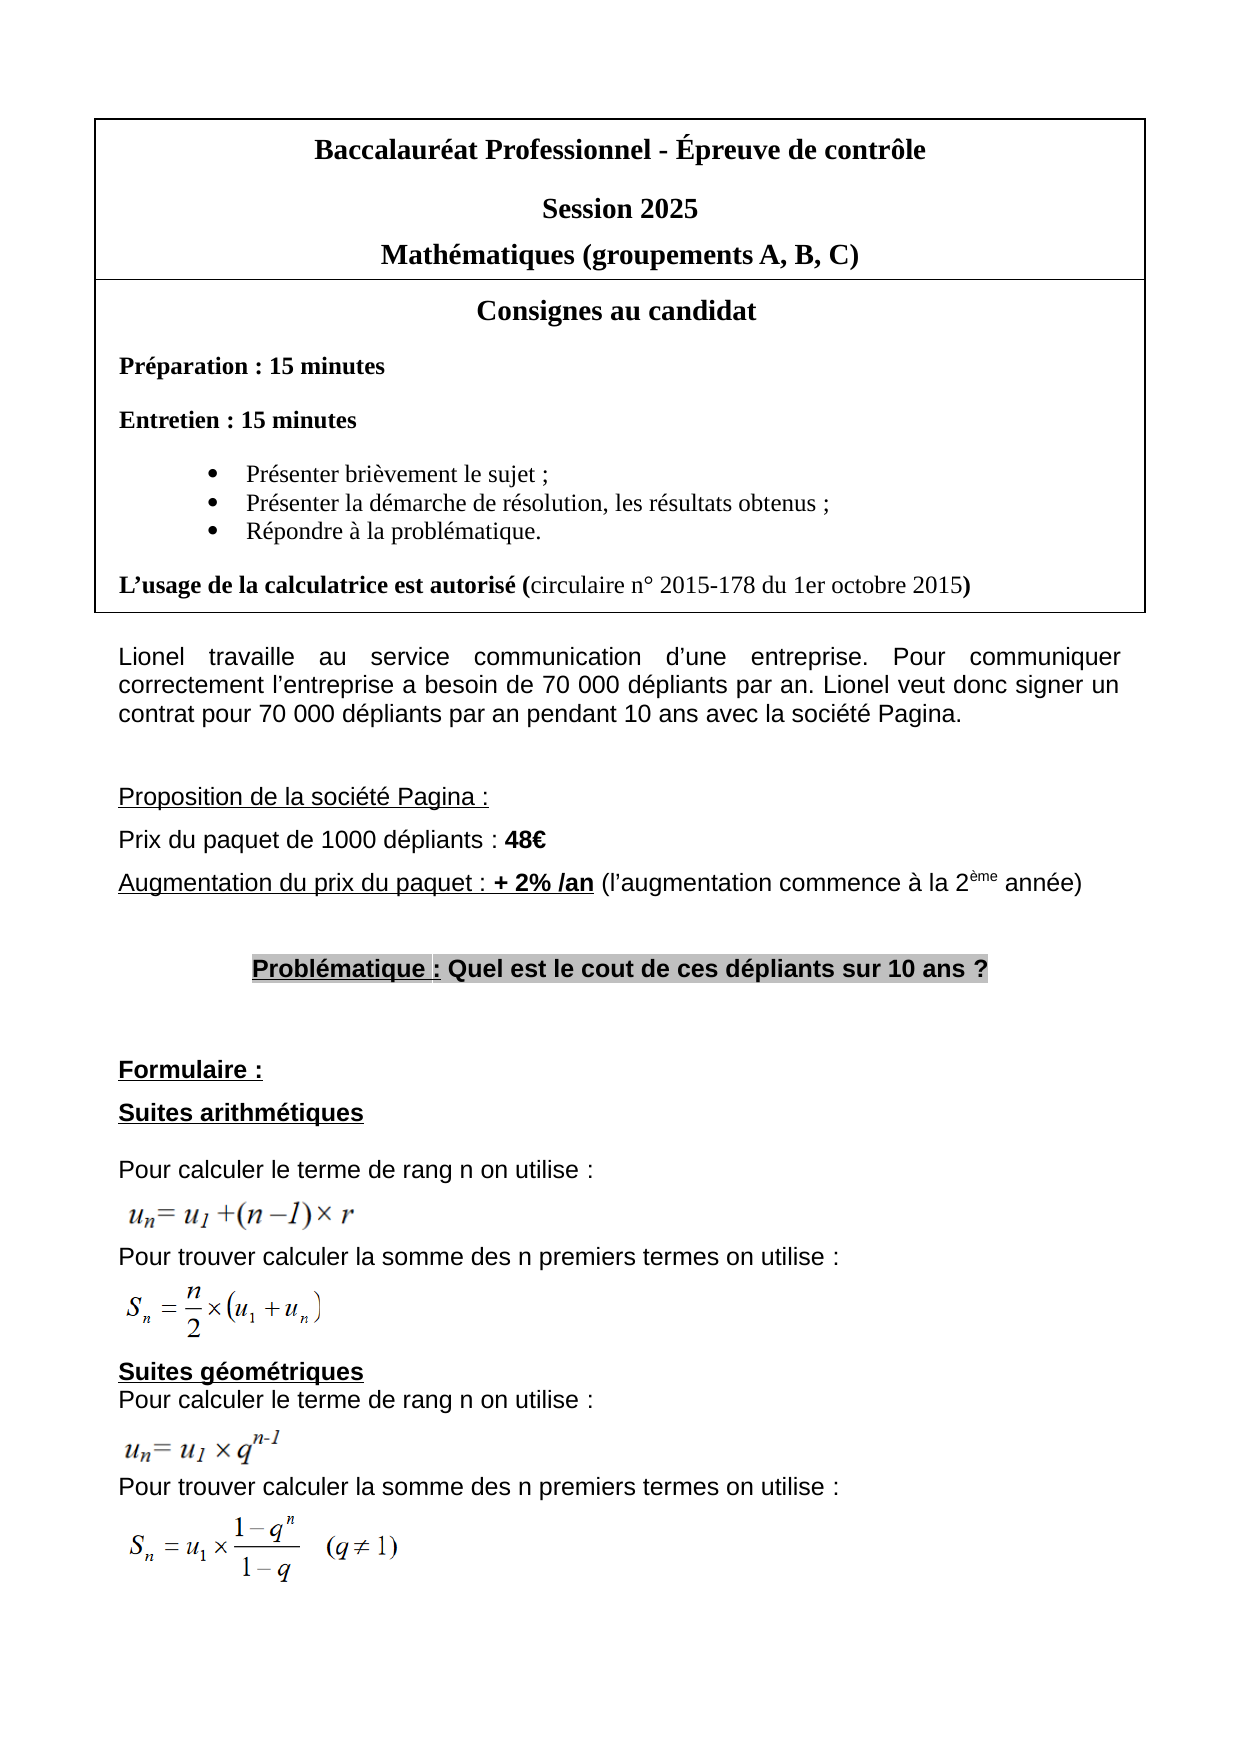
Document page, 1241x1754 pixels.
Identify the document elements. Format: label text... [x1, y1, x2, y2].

text Pour trouver calculer la somme des n premiers termes on utilise : [118, 1242, 1122, 1270]
picture [121, 1275, 320, 1348]
text Pour calculer le terme de rang n on utilise : [118, 1155, 1122, 1184]
picture [121, 1501, 405, 1597]
text Lionel travaille au service communication d’une entreprise. Pour communiquer correctement l’entreprise a besoin de 70 000 dépliants par an. Lionel veut donc signer un contrat pour 70 000 dépliants par an pendant 10 ans avec la société Pagina. [118, 642, 1122, 728]
text Formulaire : [118, 1055, 1122, 1083]
text Suites arithmétiques [118, 1098, 1122, 1127]
picture [114, 1427, 282, 1466]
text Problématique : Quel est le cout de ces dépliants sur 10 ans ? [118, 954, 1122, 983]
text Suites géométriques [118, 1357, 1122, 1385]
text Pour calculer le terme de rang n on utilise : [118, 1385, 1122, 1414]
text Augmentation du prix du paquet : + 2% /an (l’augmentation commence à la 2ème année) [118, 868, 1122, 897]
text Proposition de la société Pagina : [118, 782, 1122, 810]
text Prix du paquet de 1000 dépliants : 48€ [118, 825, 1122, 853]
text Pour trouver calculer la somme des n premiers termes on utilise : [118, 1472, 1122, 1500]
picture [117, 1195, 360, 1231]
table_header Baccalauréat Professionnel - Épreuve de contrôle Session 2025 Mathématiques (groupements A, B, C) [96, 120, 1144, 279]
table_cell Consignes au candidat Préparation : 15 minutes Entretien : 15 minutes Présenter brièvement le sujet ; Présenter la démarche de résolution, les résultats obtenus ; Répondre à la problématique. L’usage de la calculatrice est autorisé (circulaire n° 2015-178 du 1er octobre 2015) [96, 280, 1144, 611]
